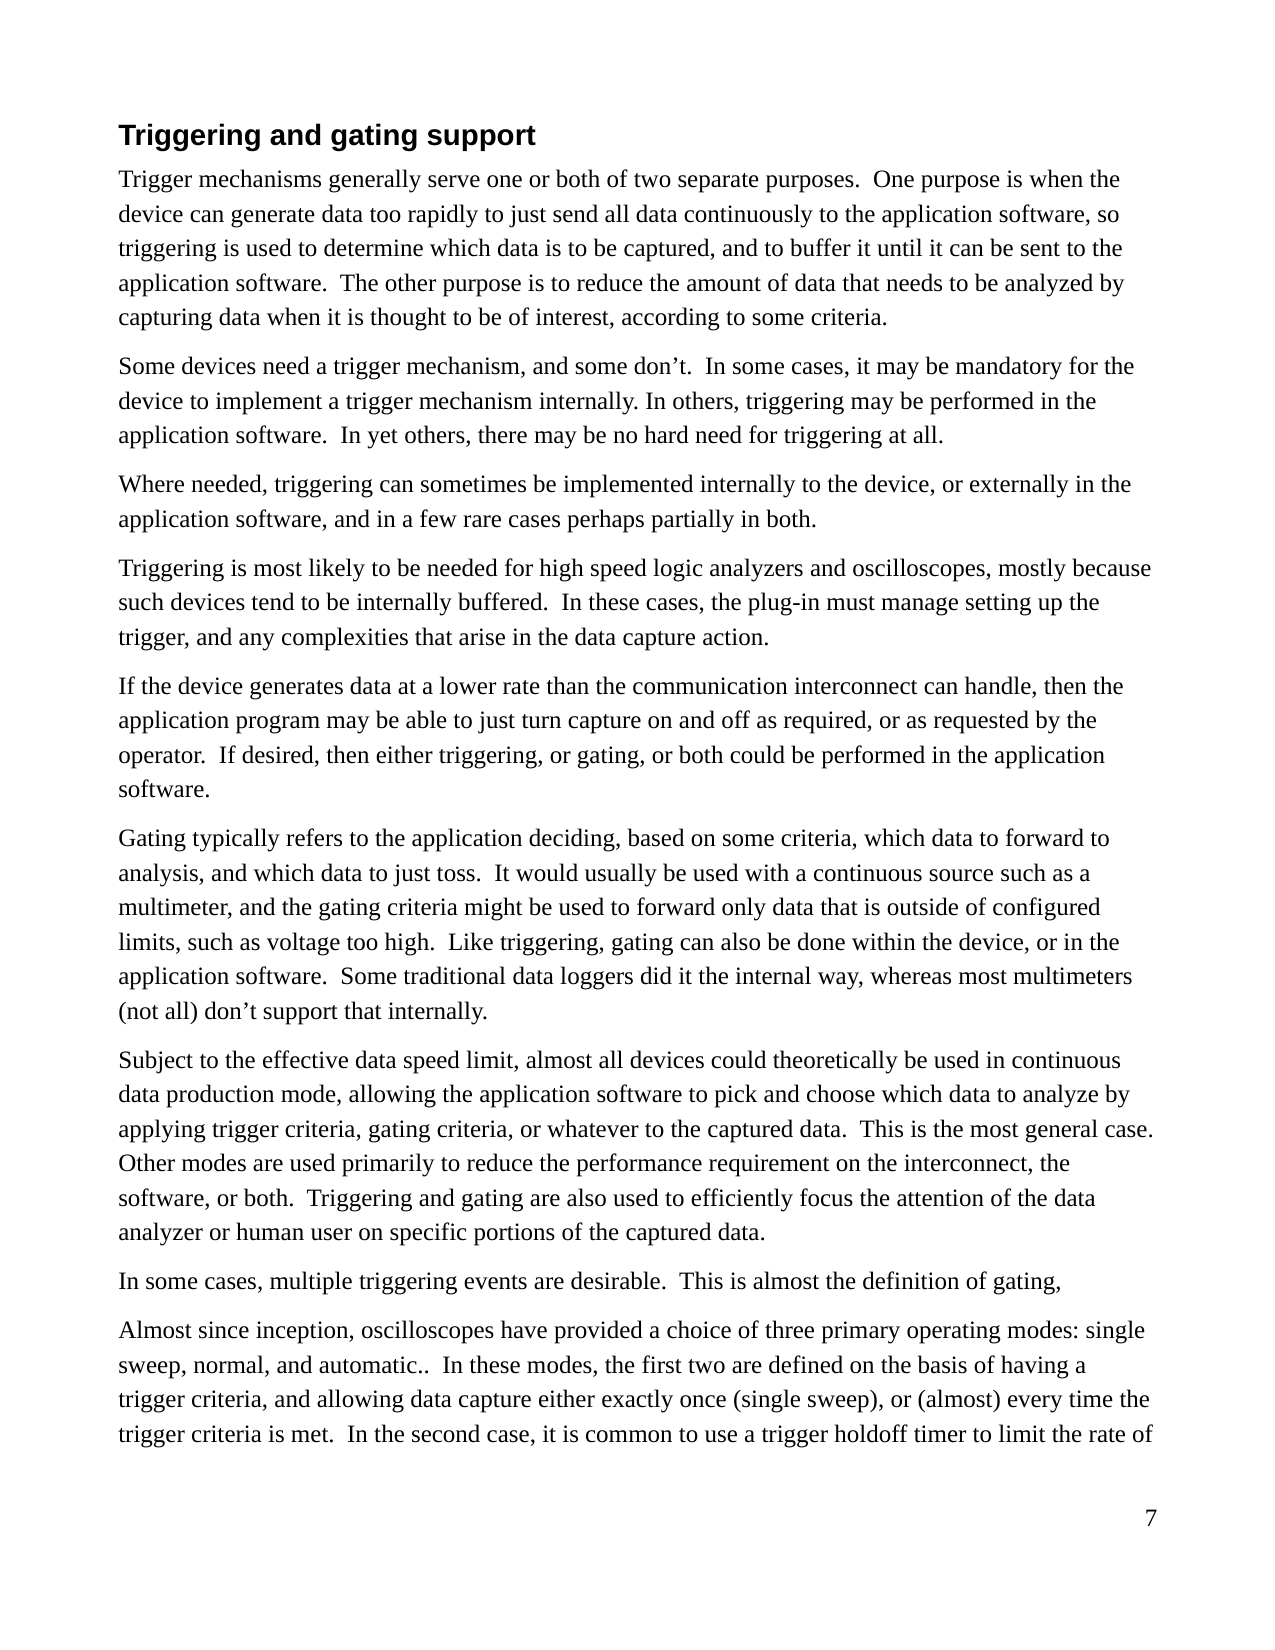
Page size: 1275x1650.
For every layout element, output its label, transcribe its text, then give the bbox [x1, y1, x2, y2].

text Some devices need a trigger mechanism, and some don’t. In some cases, it may be mandatory for the device to implement a trigger mechanism internally. In others, triggering may be performed in the application software. In yet others, there may be no hard need for triggering at all. [118, 351, 1157, 449]
text Trigger mechanisms generally serve one or both of two separate purposes. One purpose is when the device can generate data too rapidly to just send all data continuously to the application software, so triggering is used to determine which data is to be captured, and to buffer it until it can be sent to the application software. The other purpose is to reduce the amount of data that needs to be analyzed by capturing data when it is thought to be of interest, according to some criteria. [118, 164, 1157, 331]
text Gating typically refers to the application deciding, based on some criteria, which data to forward to analysis, and which data to just toss. It would usually be used with a continuous source such as a multimeter, and the gating criteria might be used to forward only data that is outside of configured limits, such as voltage too high. Like triggering, gating can also be done within the device, or in the application software. Some traditional data loggers did it the internal way, whereas most multimeters (not all) don’t support that internally. [118, 823, 1157, 1024]
text If the device generates data at a lower rate than the communication interconnect can handle, then the application program may be able to just turn capture on and off as required, or as requested by the operator. If desired, then either triggering, or gating, or both could be performed in the application software. [118, 671, 1157, 803]
text In some cases, multiple triggering events are desirable. This is almost the definition of gating, [118, 1266, 1157, 1295]
text Subject to the effective data speed limit, almost all devices could theoretically be used in continuous data production mode, allowing the application software to pick and choose which data to analyze by applying trigger criteria, gating criteria, or whatever to the captured data. This is the most general case. Other modes are used primarily to reduce the performance requirement on the interconnect, the software, or both. Triggering and gating are also used to efficiently focus the attention of the data analyzer or human user on specific portions of the captured data. [118, 1045, 1157, 1246]
text Triggering is most likely to be needed for high speed logic analyzers and oscilloscopes, mostly because such devices tend to be internally buffered. In these cases, the plug-in must manage setting up the trigger, and any complexities that arise in the data capture action. [118, 553, 1157, 651]
subtitle Triggering and gating support [118, 118, 1157, 152]
text Where needed, triggering can sometimes be implemented internally to the device, or externally in the application software, and in a few rare cases perhaps partially in both. [118, 469, 1157, 533]
text Almost since inception, oscilloscopes have provided a choice of three primary operating modes: single sweep, normal, and automatic.. In these modes, the first two are defined on the basis of having a trigger criteria, and allowing data capture either exactly once (single sweep), or (almost) every time the trigger criteria is met. In the second case, it is common to use a trigger holdoff timer to limit the rate of [118, 1315, 1157, 1448]
